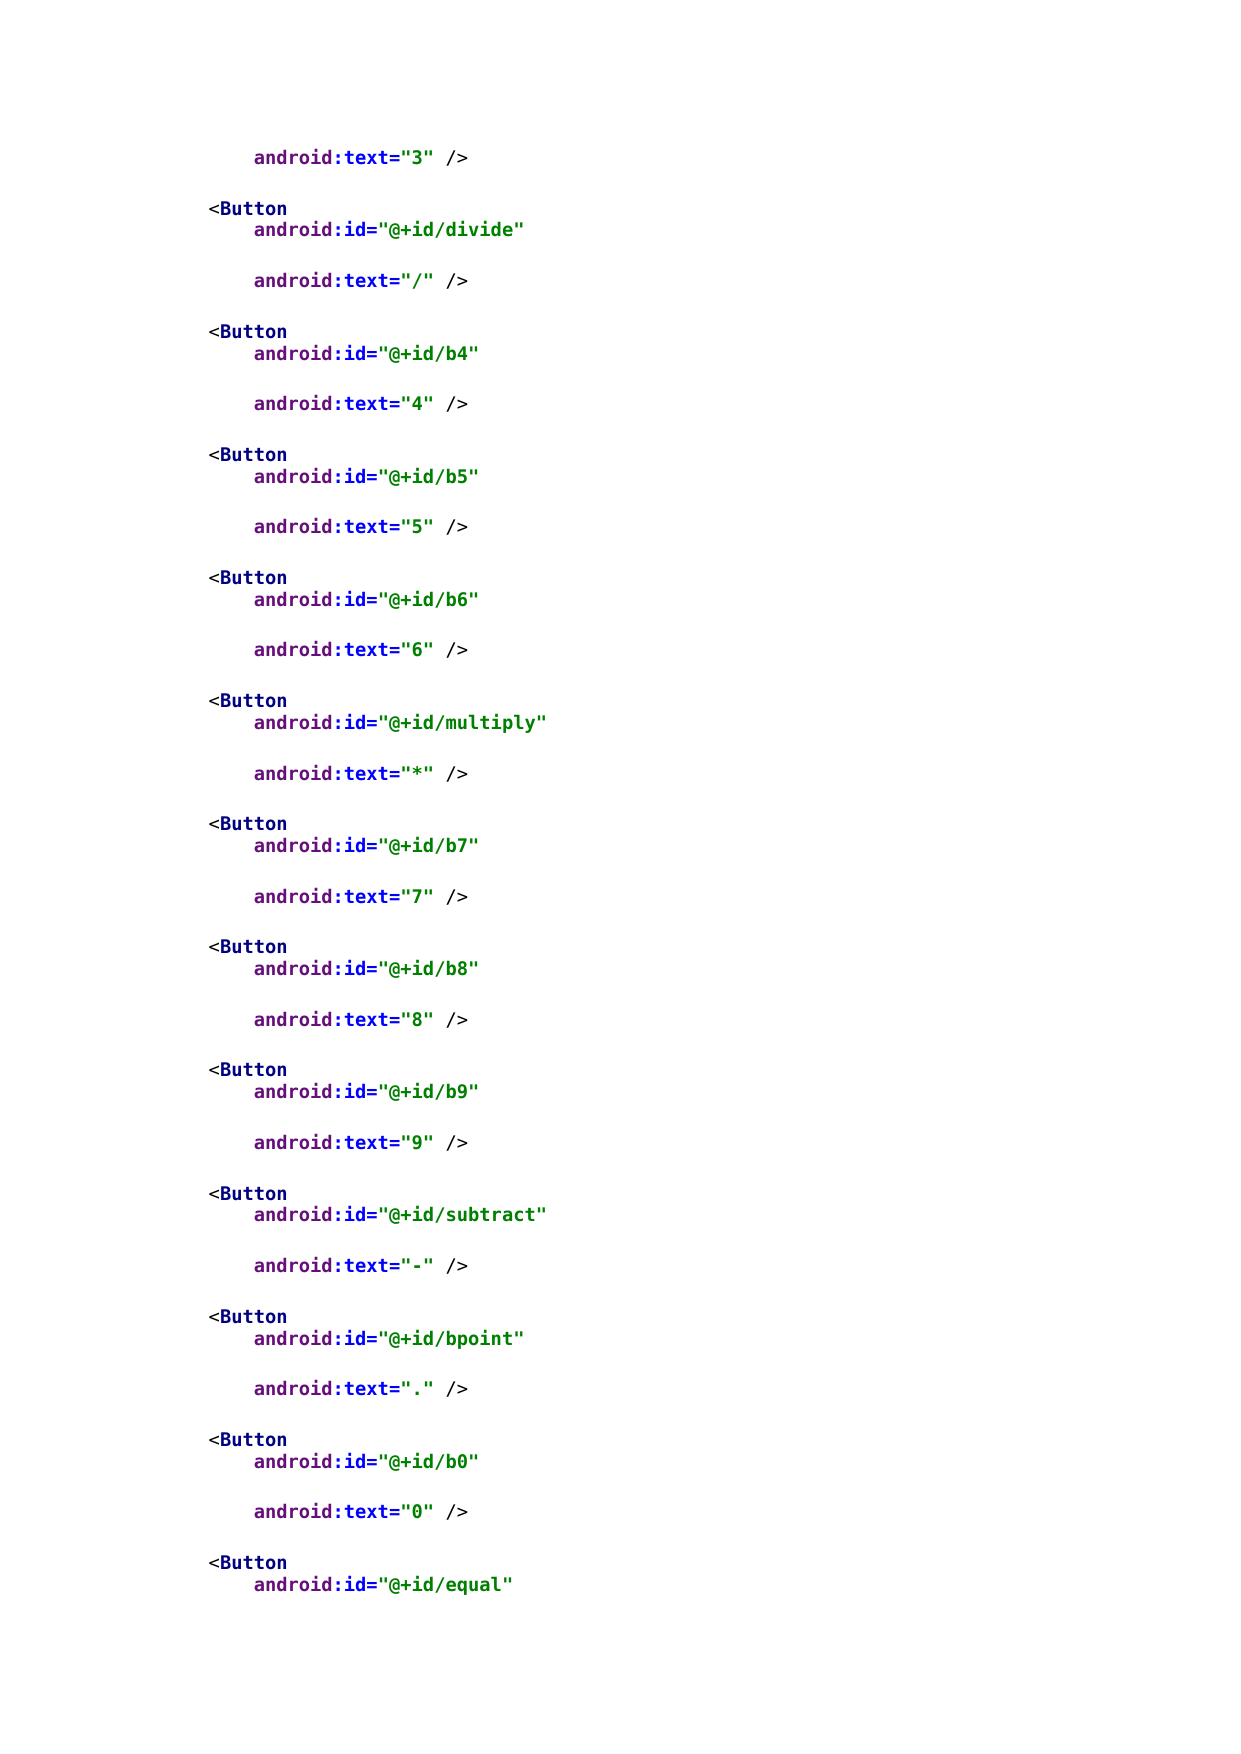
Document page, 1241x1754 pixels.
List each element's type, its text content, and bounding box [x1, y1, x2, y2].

text android:text="3" /> <Button android:id="@+id/divide" android:text="/" /> <Button android:id="@+id/b4" android:text="4" /> <Button android:id="@+id/b5" android:text="5" /> <Button android:id="@+id/b6" android:text="6" /> <Button android:id="@+id/multiply" android:text="*" /> <Button android:id="@+id/b7" android:text="7" /> <Button android:id="@+id/b8" android:text="8" /> <Button android:id="@+id/b9" android:text="9" /> <Button android:id="@+id/subtract" android:text="-" /> <Button android:id="@+id/bpoint" android:text="." /> <Button android:id="@+id/b0" android:text="0" /> <Button android:id="@+id/equal" [118, 118, 1122, 1624]
